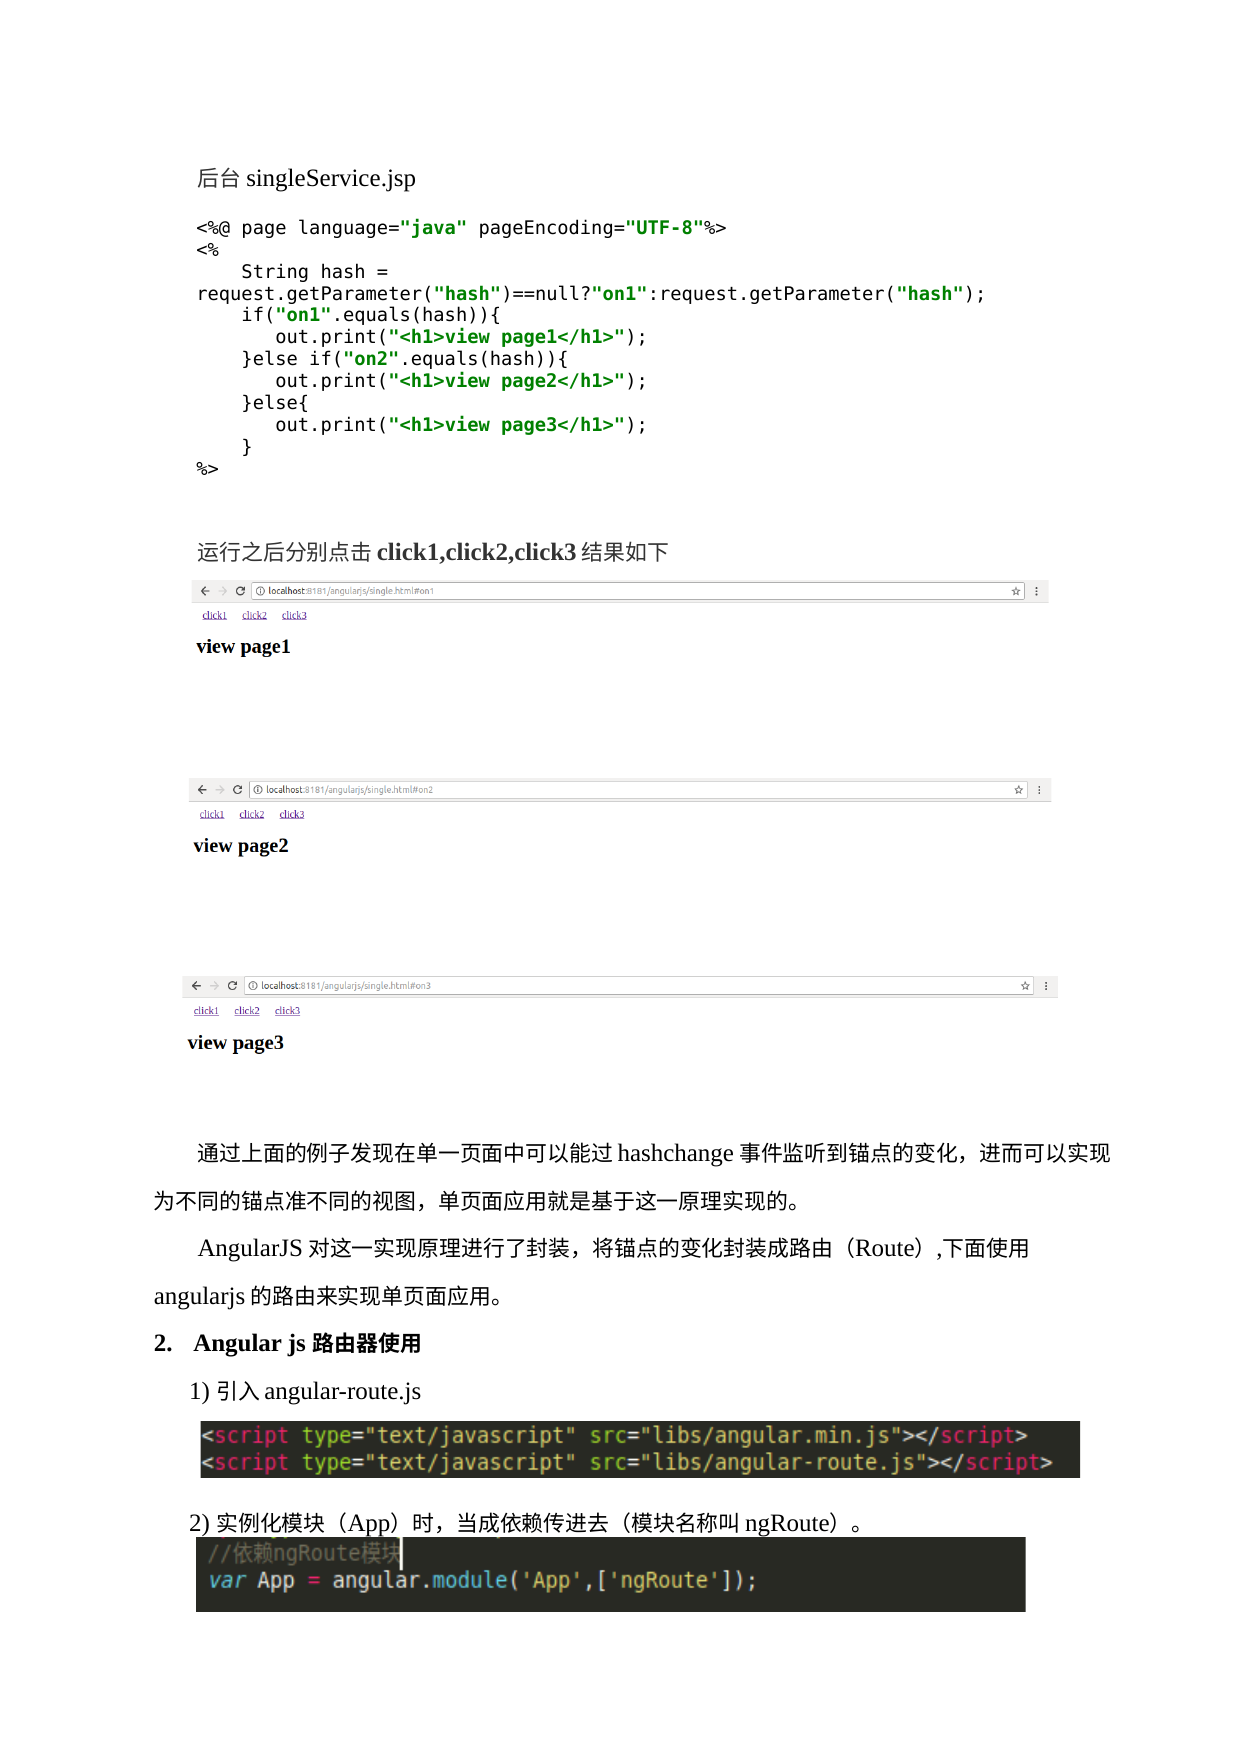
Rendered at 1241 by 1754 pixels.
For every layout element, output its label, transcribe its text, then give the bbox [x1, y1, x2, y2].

text 通过上面的例子发现在单一页面中可以能过hashchange事件监听到锚点的变化，进而可以实现为不同的锚点准不同的视图，单页面应用就是基于这一原理实现的。 [153, 976, 1122, 1215]
text AngularJS对这一实现原理进行了封装，将锚点的变化封装成路由（Route）,下面使用angularjs的路由来实现单页面应用。 [153, 1231, 1122, 1310]
picture [200, 1421, 1081, 1478]
picture [182, 976, 1058, 1121]
picture [188, 778, 1052, 919]
list 引入angular-route.js [153, 1374, 1122, 1405]
picture [191, 580, 1049, 721]
list Angular js 路由器使用 [153, 1326, 1122, 1358]
list 实例化模块（App）时，当成依赖传进去（模块名称叫ngRoute）。 [189, 1506, 1122, 1538]
text 运行之后分别点击click1,click2,click3结果如下 [153, 537, 1110, 566]
text 后台 singleService.jsp [153, 161, 1110, 193]
picture [196, 1537, 1026, 1612]
